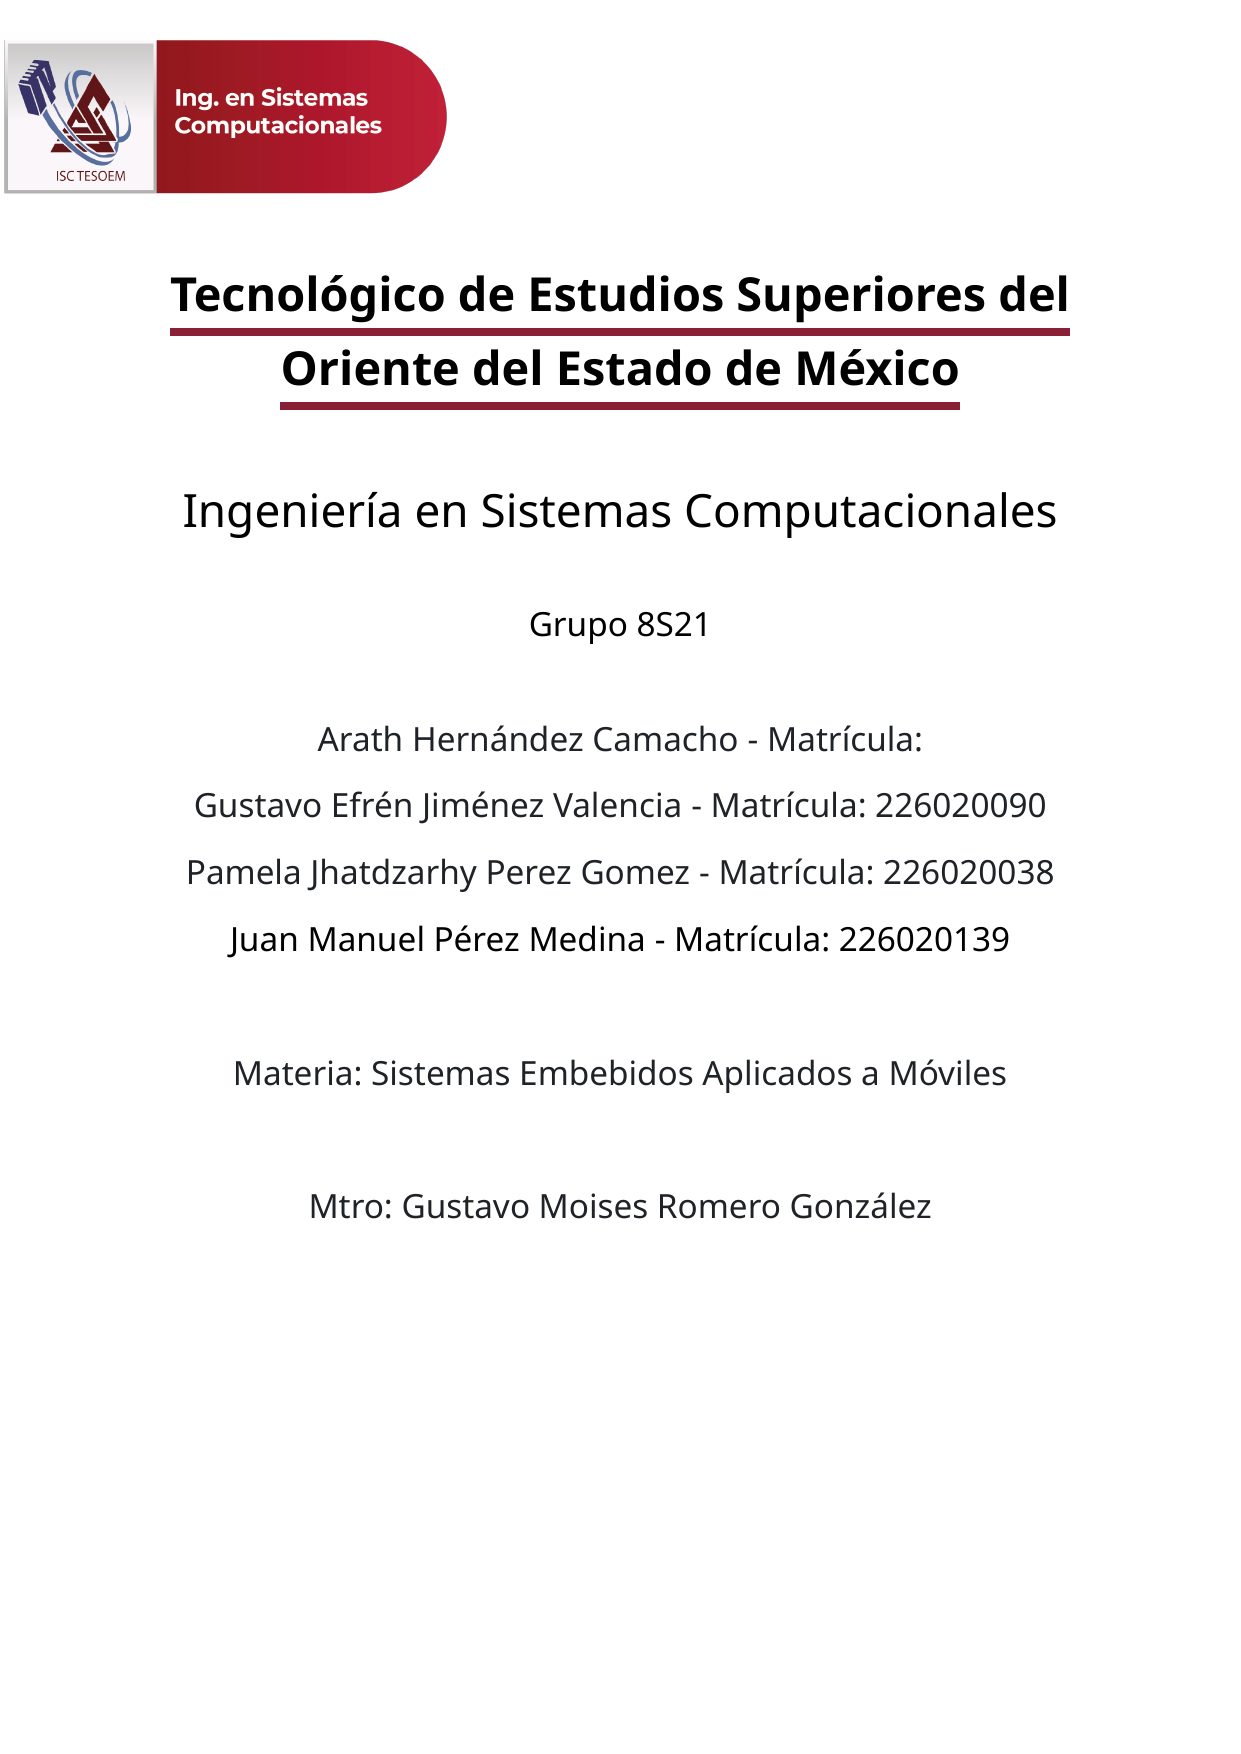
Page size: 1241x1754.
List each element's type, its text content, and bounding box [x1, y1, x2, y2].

text Grupo 8S21 [118, 601, 1122, 646]
text Juan Manuel Pérez Medina - Matrícula: 226020139 [118, 916, 1122, 961]
text Pamela Jhatdzarhy Perez Gomez - Matrícula: 226020038 [118, 849, 1122, 894]
text Materia: Sistemas Embebidos Aplicados a Móviles [118, 1049, 1122, 1095]
picture [0, 0, 451, 226]
subtitle Ingeniería en Sistemas Computacionales [118, 478, 1122, 541]
text Mtro: Gustavo Moises Romero González [118, 1183, 1122, 1228]
text Gustavo Efrén Jiménez Valencia - Matrícula: 226020090 [118, 782, 1122, 828]
text Tecnológico de Estudios Superiores del Oriente del Estado de México [118, 261, 1122, 410]
text Arath Hernández Camacho - Matrícula: [118, 715, 1122, 761]
